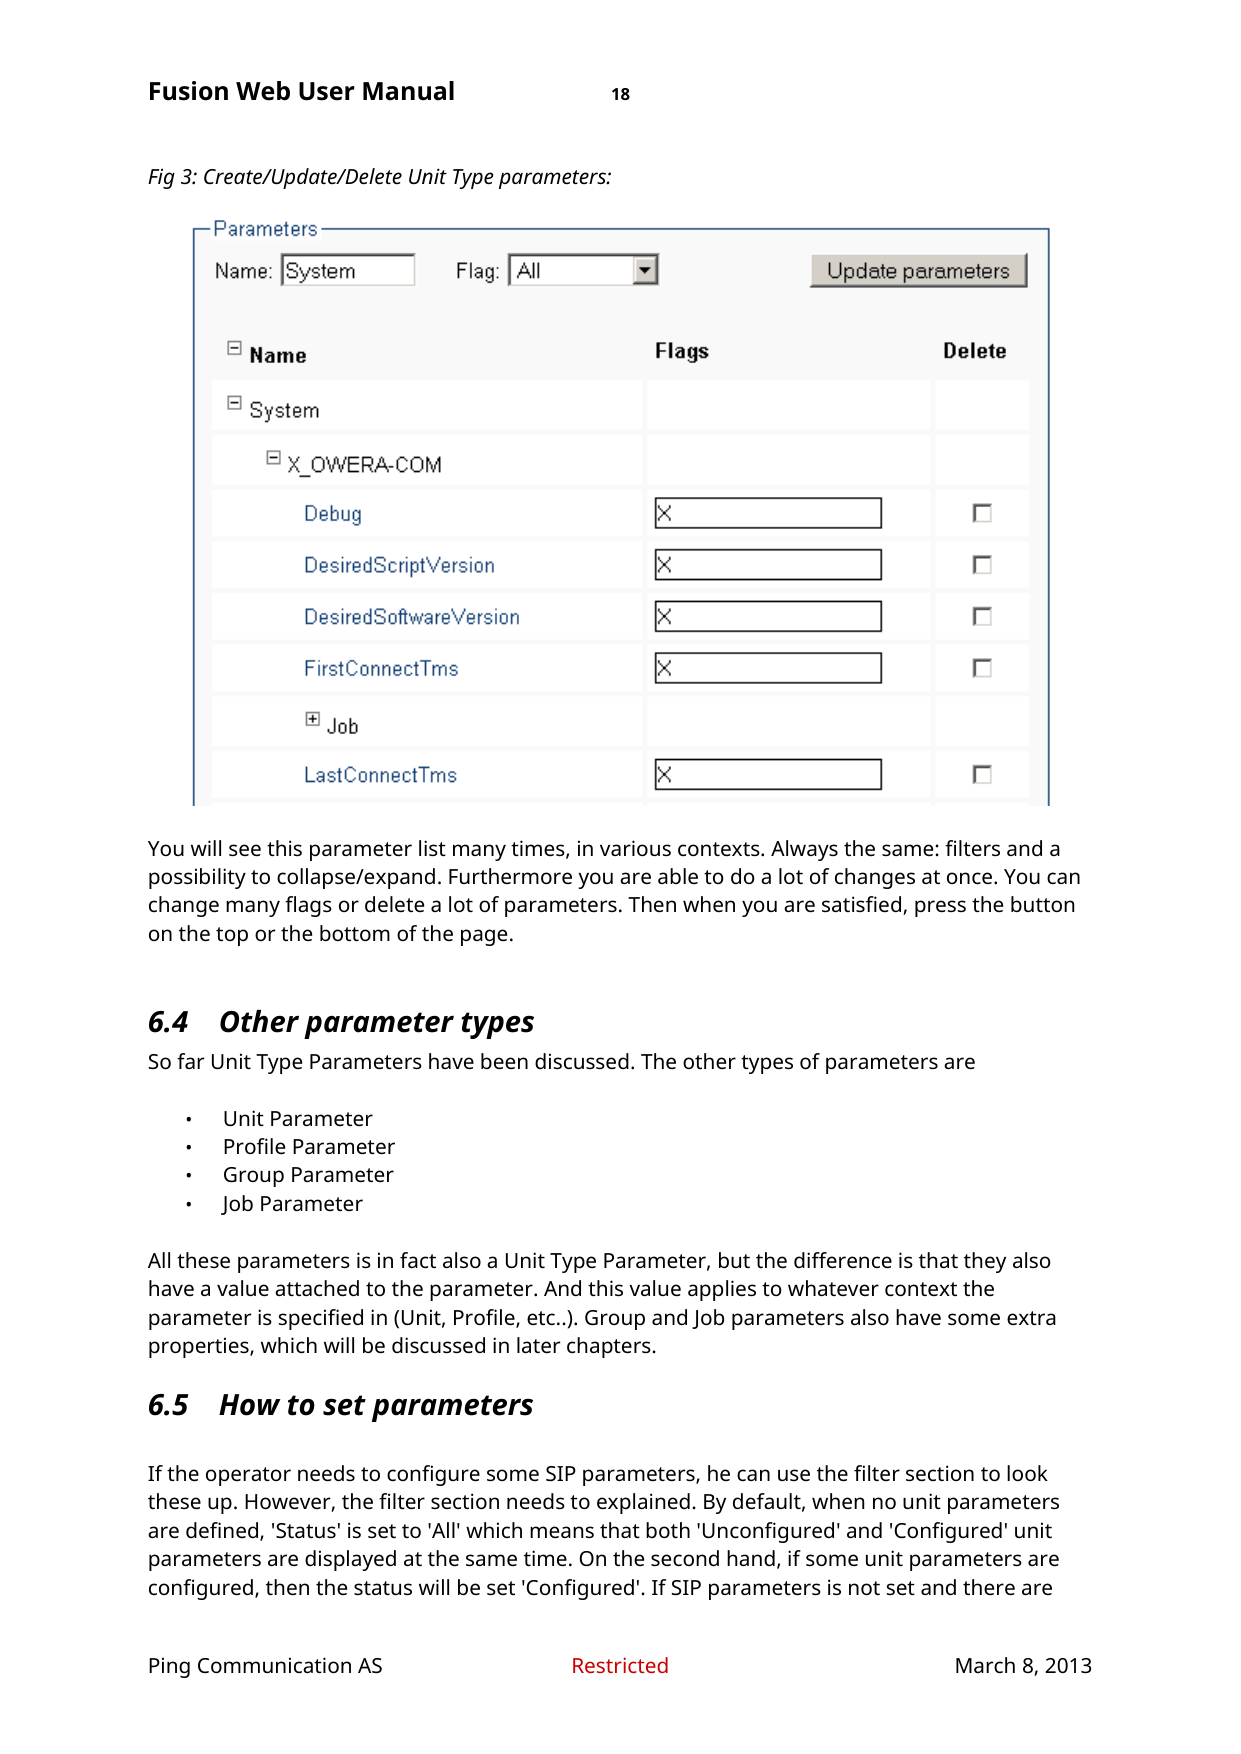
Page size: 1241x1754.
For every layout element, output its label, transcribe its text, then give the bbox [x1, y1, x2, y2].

picture [187, 219, 1053, 806]
subtitle How to set parameters [148, 1385, 1092, 1424]
text So far Unit Type Parameters have been discussed. The other types of parameters are [148, 1047, 1092, 1075]
text You will see this parameter list many times, in various contexts. Always the same: filters and a possibility to collapse/expand. Furthermore you are able to do a lot of changes at once. You can change many flags or delete a lot of parameters. Then when you are satisfied, press the button on the top or the bottom of the page. [148, 219, 1092, 947]
list Job Parameter [185, 1189, 1092, 1217]
list Profile Parameter [185, 1132, 1092, 1161]
subtitle Other parameter types [148, 1001, 1092, 1041]
text If the operator needs to configure some SIP parameters, he can use the filter section to look these up. However, the filter section needs to explained. By default, when no unit parameters are defined, 'Status' is set to 'All' which means that both 'Unconfigured' and 'Configured' unit parameters are displayed at the same time. On the second hand, if some unit parameters are configured, then the status will be set 'Configured'. If SIP parameters is not set and there are [148, 1459, 1092, 1601]
text All these parameters is in fact also a Unit Type Parameter, but the difference is that they also have a value attached to the parameter. And this value applies to whatever context the parameter is specified in (Unit, Profile, etc..). Group and Job parameters also have some extra properties, which will be discussed in later chapters. [148, 1246, 1092, 1360]
text Fig 3: Create/Update/Delete Unit Type parameters: [148, 162, 1092, 191]
list Group Parameter [185, 1161, 1092, 1189]
list Unit Parameter [185, 1104, 1092, 1132]
